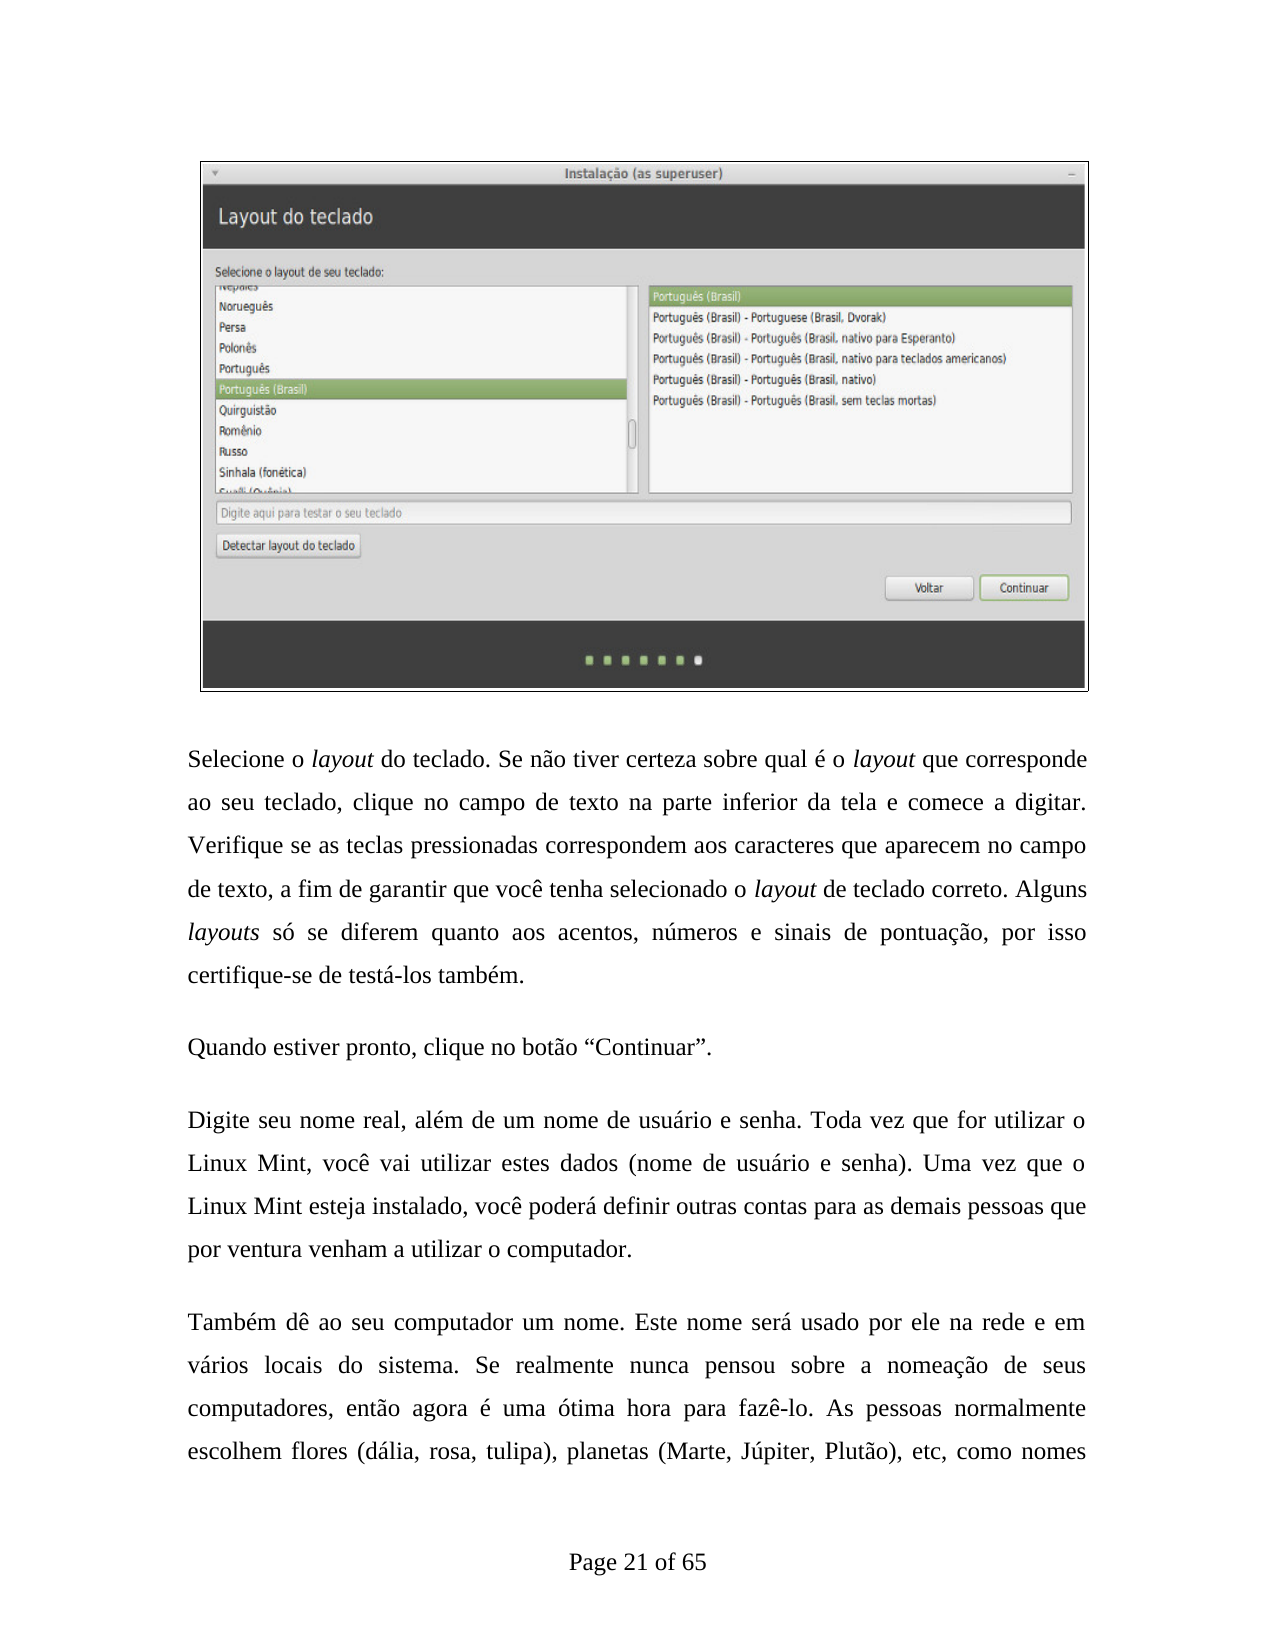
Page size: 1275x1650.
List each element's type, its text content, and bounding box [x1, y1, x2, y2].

text Selecione o layout do teclado. Se não tiver certeza sobre qual é o layout que corresponde ao seu teclado, clique no campo de texto na parte inferior da tela e comece a digitar. Verifique se as teclas pressionadas correspondem aos caracteres que aparecem no campo de texto, a fim de garantir que você tenha selecionado o layout de teclado correto. Alguns layouts só se diferem quanto aos acentos, números e sinais de pontuação, por isso certifique-se de testá-los também. [187, 744, 1087, 989]
text Também dê ao seu computador um nome. Este nome será usado por ele na rede e em vários locais do sistema. Se realmente nunca pensou sobre a nomeação de seus computadores, então agora é uma ótima hora para fazê-lo. As pessoas normalmente escolhem flores (dália, rosa, tulipa), planetas (Marte, Júpiter, Plutão), etc, como nomes [187, 1307, 1087, 1465]
picture [202, 164, 1085, 688]
text Quando estiver pronto, clique no botão “Continuar”. [187, 1032, 1087, 1061]
text Digite seu nome real, além de um nome de usuário e senha. Toda vez que for utilizar o Linux Mint, você vai utilizar estes dados (nome de usuário e senha). Uma vez que o Linux Mint esteja instalado, você poderá definir outras contas para as demais pessoas que por ventura venham a utilizar o computador. [187, 1105, 1087, 1263]
